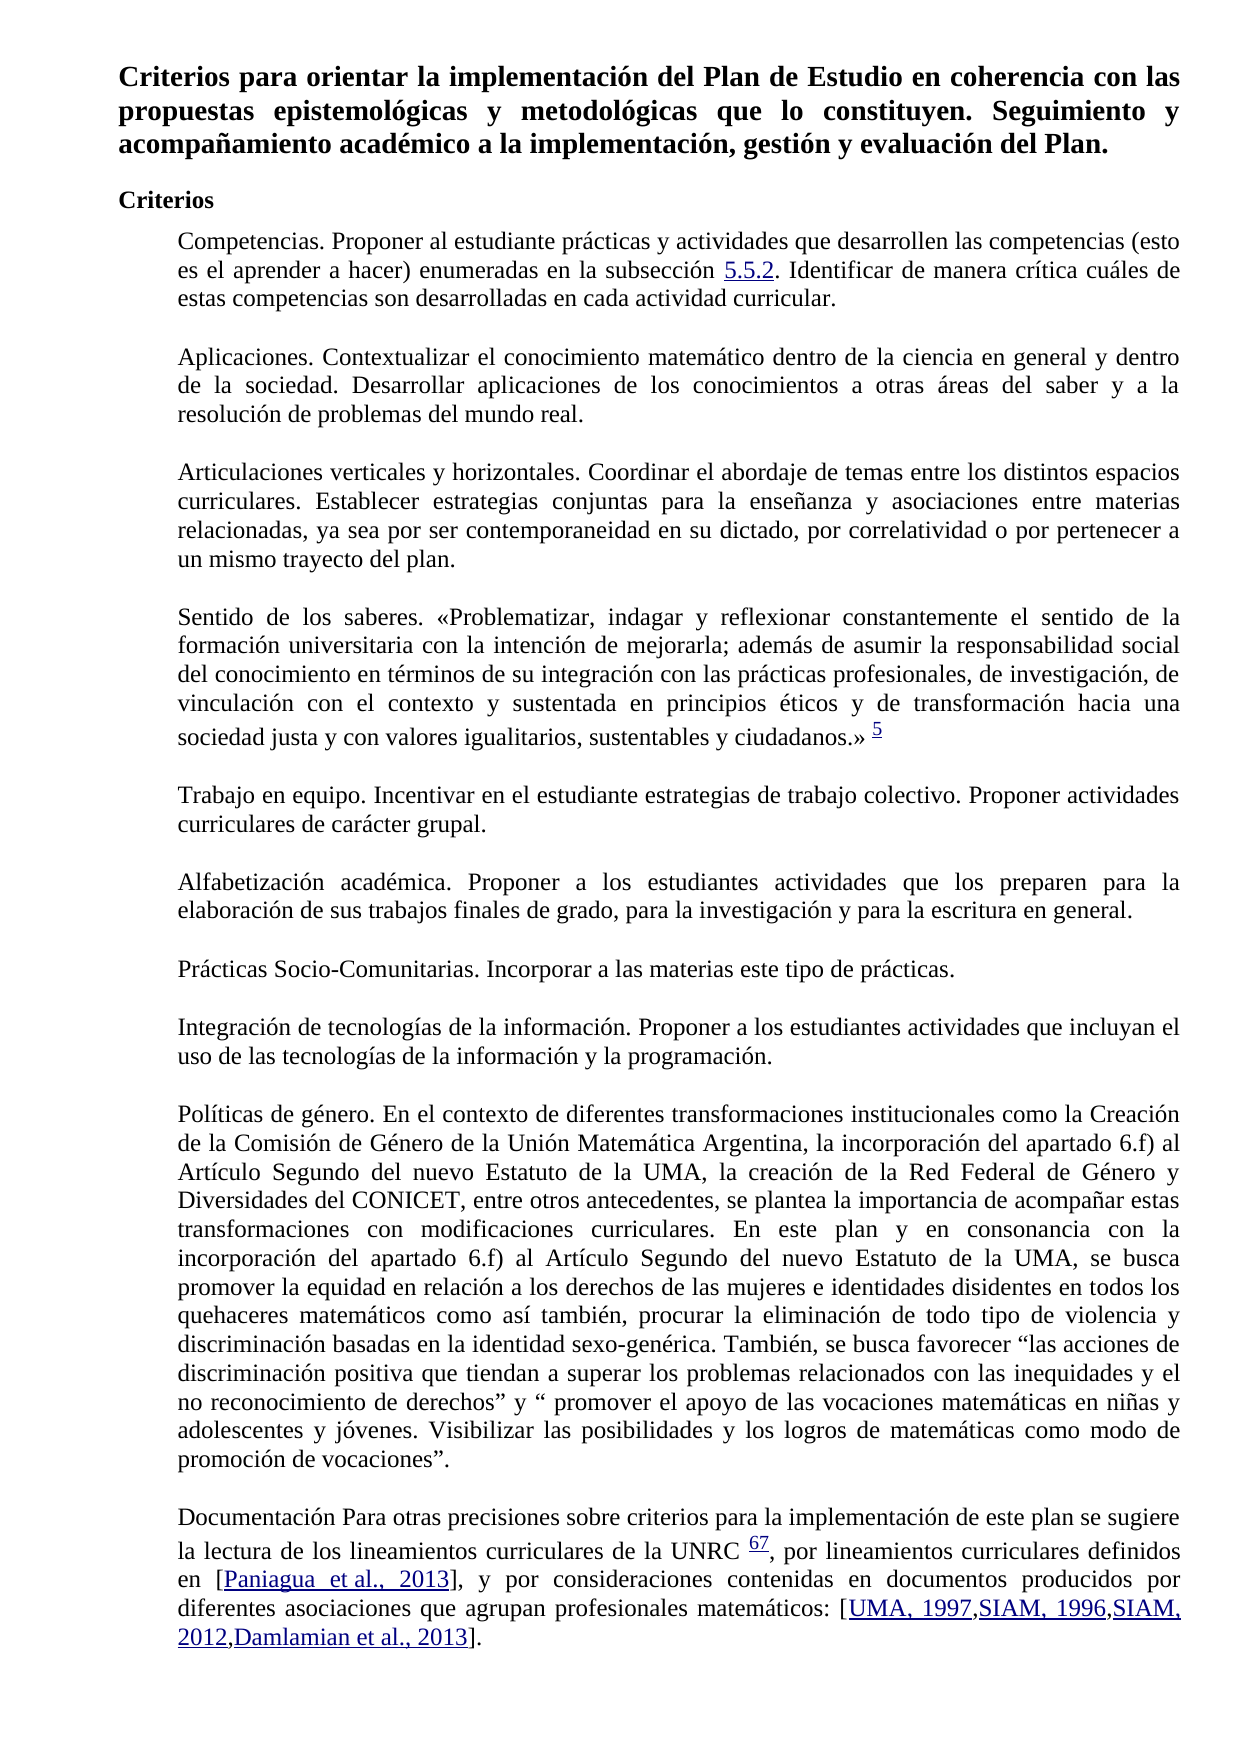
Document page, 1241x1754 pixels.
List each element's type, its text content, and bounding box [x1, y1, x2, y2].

list Competencias. Proponer al estudiante prácticas y actividades que desarrollen las competencias (esto es el aprender a hacer) enumeradas en la subsección 5.5.2. Identificar de manera crítica cuáles de estas competencias son desarrolladas en cada actividad curricular. [177, 226, 1181, 312]
list Articulaciones verticales y horizontales. Coordinar el abordaje de temas entre los distintos espacios curriculares. Establecer estrategias conjuntas para la enseñanza y asociaciones entre materias relacionadas, ya sea por ser contemporaneidad en su dictado, por correlatividad o por pertenecer a un mismo trayecto del plan. [177, 457, 1181, 572]
list Integración de tecnologías de la información. Proponer a los estudiantes actividades que incluyan el uso de las tecnologías de la información y la programación. [177, 1012, 1181, 1069]
list Políticas de género. En el contexto de diferentes transformaciones institucionales como la Creación de la Comisión de Género de la Unión Matemática Argentina, la incorporación del apartado 6.f) al Artículo Segundo del nuevo Estatuto de la UMA, la creación de la Red Federal de Género y Diversidades del CONICET, entre otros antecedentes, se plantea la importancia de acompañar estas transformaciones con modificaciones curriculares. En este plan y en consonancia con la incorporación del apartado 6.f) al Artículo Segundo del nuevo Estatuto de la UMA, se busca promover la equidad en relación a los derechos de las mujeres e identidades disidentes en todos los quehaceres matemáticos como así también, procurar la eliminación de todo tipo de violencia y discriminación basadas en la identidad sexo-genérica. También, se busca favorecer “las acciones de discriminación positiva que tiendan a superar los problemas relacionados con las inequidades y el no reconocimiento de derechos” y “ promover el apoyo de las vocaciones matemáticas en niñas y adolescentes y jóvenes. Visibilizar las posibilidades y los logros de matemáticas como modo de promoción de vocaciones”. [177, 1099, 1181, 1473]
list Alfabetización académica. Proponer a los estudiantes actividades que los preparen para la elaboración de sus trabajos finales de grado, para la investigación y para la escritura en general. [177, 867, 1181, 924]
list Trabajo en equipo. Incentivar en el estudiante estrategias de trabajo colectivo. Proponer actividades curriculares de carácter grupal. [177, 780, 1181, 837]
subtitle Criterios para orientar la implementación del Plan de Estudio en coherencia con las propuestas epistemológicas y metodológicas que lo constituyen. Seguimiento y acompañamiento académico a la implementación, gestión y evaluación del Plan. [118, 59, 1181, 160]
list Prácticas Socio-Comunitarias. Incorporar a las materias este tipo de prácticas. [177, 954, 1181, 983]
list Sentido de los saberes. «Problematizar, indagar y reflexionar constantemente el sentido de la formación universitaria con la intención de mejorarla; además de asumir la responsabilidad social del conocimiento en términos de su integración con las prácticas profesionales, de investigación, de vinculación con el contexto y sustentada en principios éticos y de transformación hacia una sociedad justa y con valores igualitarios, sustentables y ciudadanos.» 5 [177, 602, 1181, 750]
subtitle Criterios [118, 185, 1181, 213]
list Aplicaciones. Contextualizar el conocimiento matemático dentro de la ciencia en general y dentro de la sociedad. Desarrollar aplicaciones de los conocimientos a otras áreas del saber y a la resolución de problemas del mundo real. [177, 342, 1181, 428]
list Documentación Para otras precisiones sobre criterios para la implementación de este plan se sugiere la lectura de los lineamientos curriculares de la UNRC 67, por lineamientos curriculares definidos en [Paniagua et al., 2013], y por consideraciones contenidas en documentos producidos por diferentes asociaciones que agrupan profesionales matemáticos: [UMA, 1997,SIAM, 1996,SIAM, 2012,Damlamian et al., 2013]. [177, 1502, 1181, 1651]
